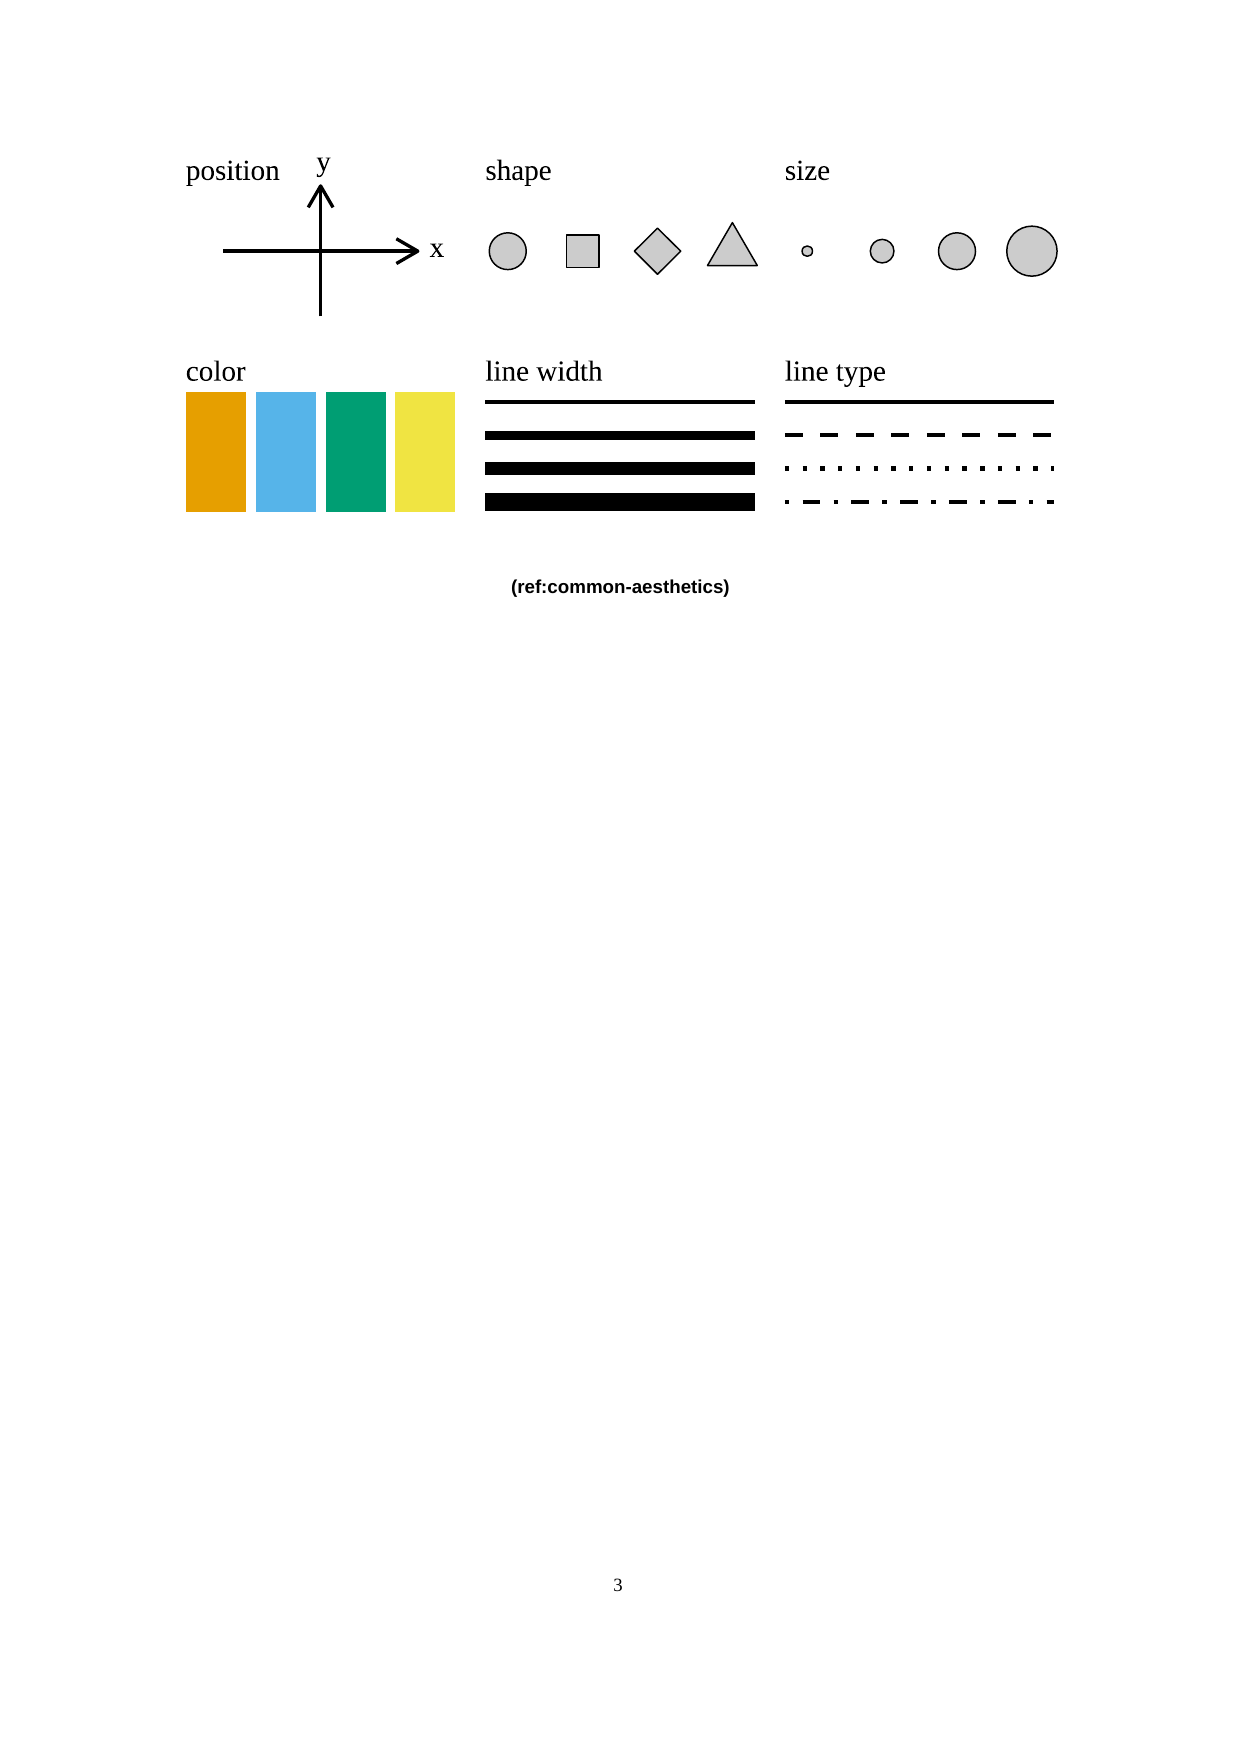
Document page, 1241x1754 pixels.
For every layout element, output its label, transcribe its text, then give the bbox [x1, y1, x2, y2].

text (ref:common-aesthetics) [150, 576, 1090, 598]
